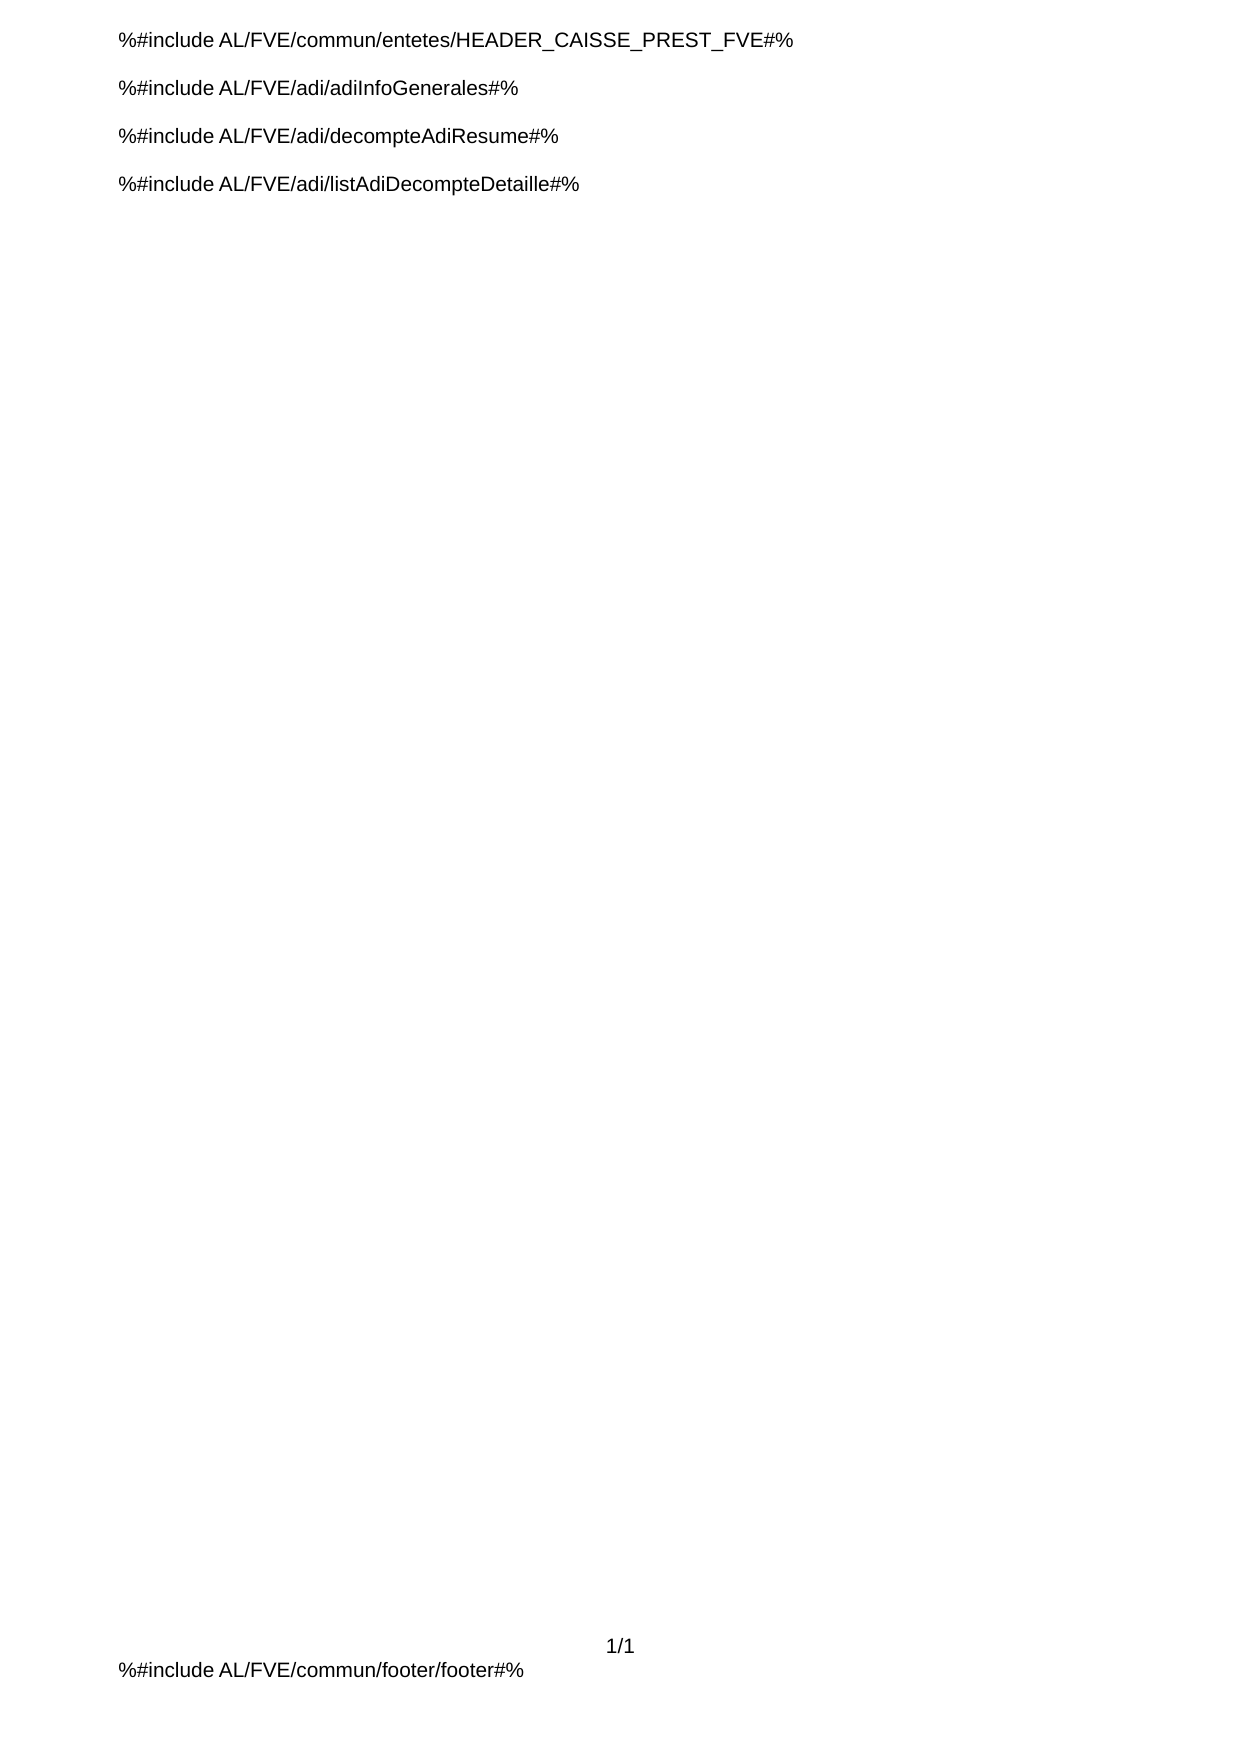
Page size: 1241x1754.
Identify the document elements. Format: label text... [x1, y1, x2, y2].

text %#include AL/FVE/adi/decompteAdiResume#% [118, 124, 1122, 148]
text %#include AL/FVE/commun/entetes/HEADER_CAISSE_PREST_FVE#% [118, 28, 1122, 52]
text %#include AL/FVE/adi/listAdiDecompteDetaille#% [118, 172, 1122, 196]
text %#include AL/FVE/adi/adiInfoGenerales#% [118, 76, 1122, 100]
